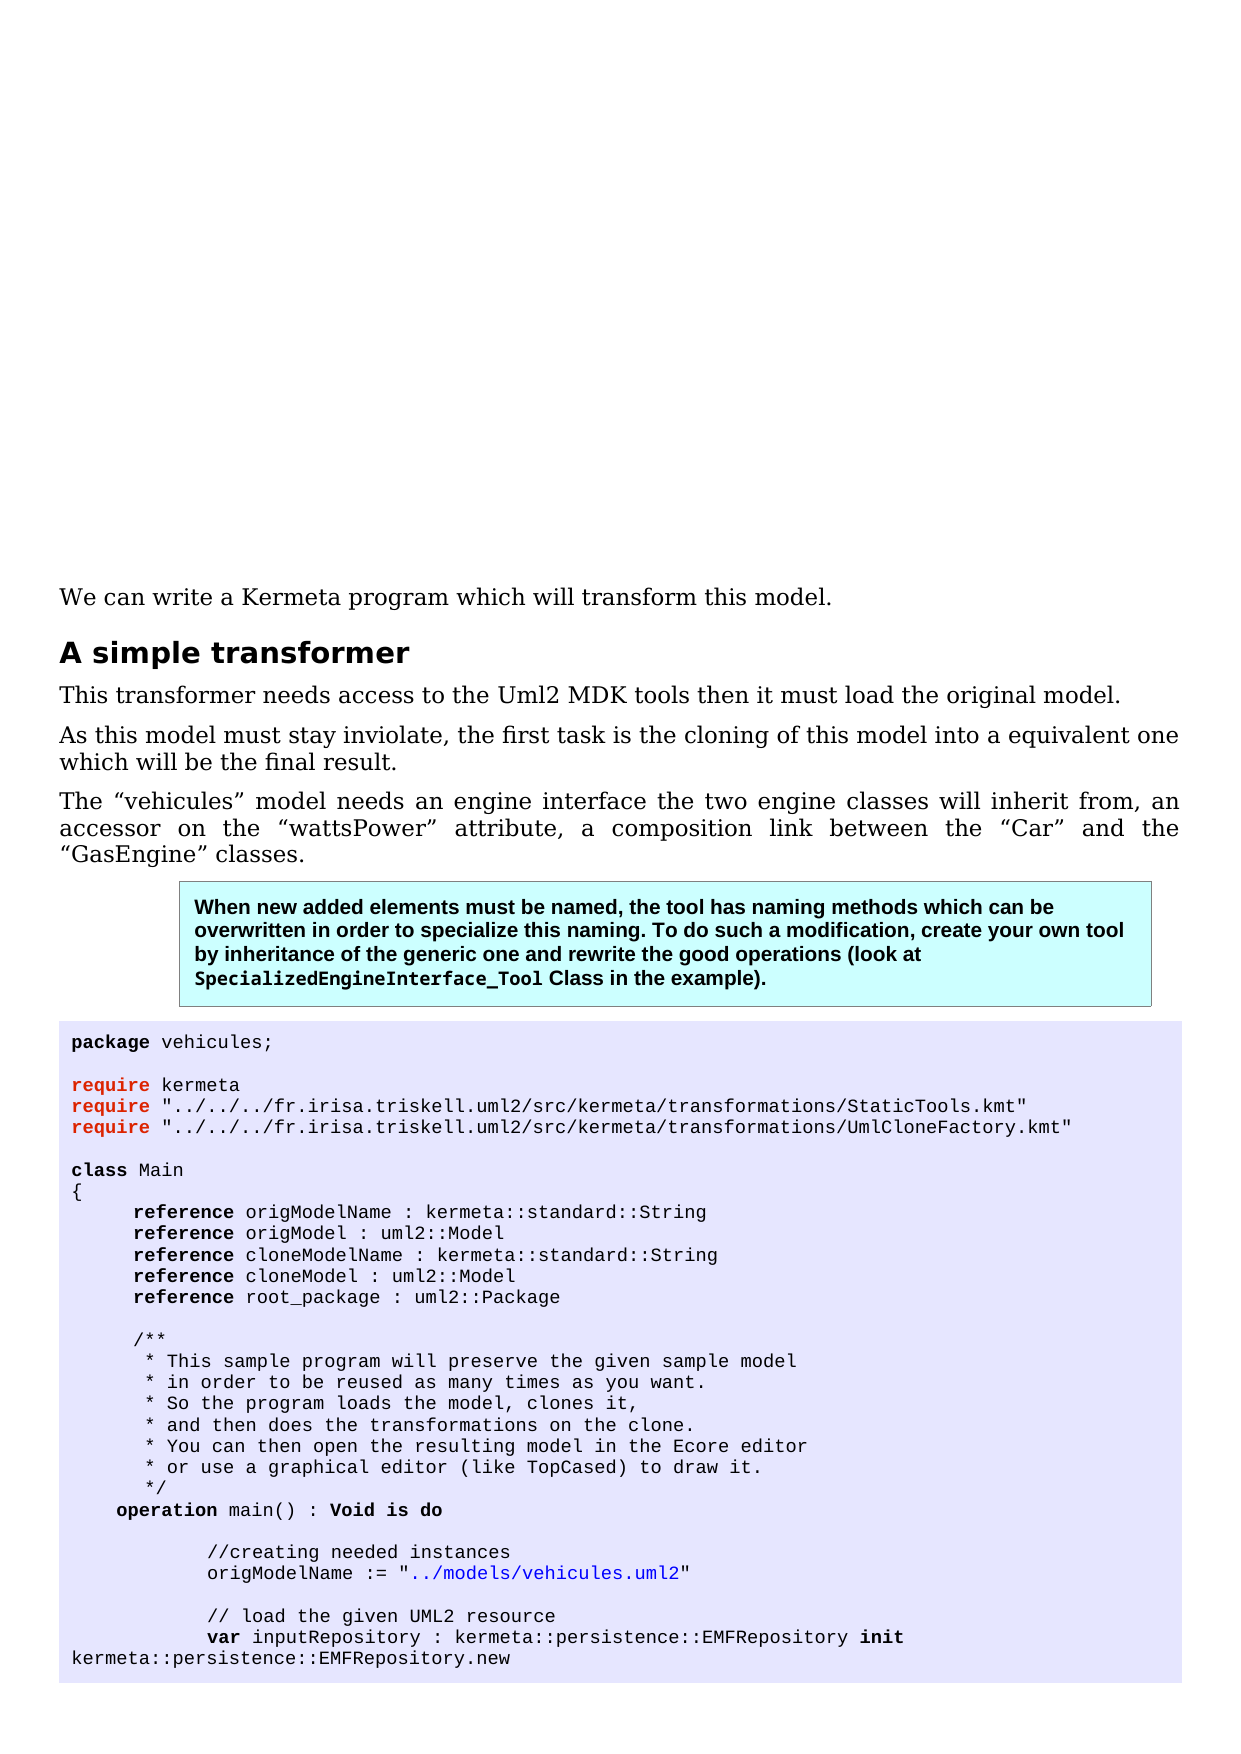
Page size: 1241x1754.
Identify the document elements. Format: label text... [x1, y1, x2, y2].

text * This sample program will preserve the given sample model [60, 1340, 1181, 1361]
text * You can then open the resulting model in the Ecore editor [60, 1425, 1181, 1446]
text reference root_package : uml2::Package [60, 1276, 1181, 1297]
text As this model must stay inviolate, the first task is the cloning of this model into a equivalent one which will be the final result. [59, 722, 1181, 775]
text reference cloneModelName : kermeta::standard::String [60, 1234, 1181, 1255]
text * or use a graphical editor (like TopCased) to draw it. [60, 1446, 1181, 1467]
subtitle A simple transformer [59, 636, 1181, 670]
text origModelName := "../models/vehicules.uml2" [60, 1552, 1181, 1574]
text */ [60, 1467, 1181, 1489]
text reference origModelName : kermeta::standard::String [60, 1191, 1181, 1212]
text { [60, 1170, 1181, 1191]
text The “vehicules” model needs an engine interface the two engine classes will inherit from, an accessor on the “wattsPower” attribute, a composition link between the “Car” and the “GasEngine” classes. [59, 788, 1181, 868]
text * and then does the transformations on the clone. [60, 1404, 1181, 1425]
text We can write a Kermeta program which will transform this model. [59, 59, 1181, 611]
text * in order to be reused as many times as you want. [60, 1361, 1181, 1382]
text /** [60, 1319, 1181, 1340]
text //creating needed instances [60, 1531, 1181, 1552]
text package vehicules; [60, 1022, 1181, 1042]
text var inputRepository : kermeta::persistence::EMFRepository init kermeta::persistence::EMFRepository.new [60, 1616, 1181, 1682]
text This transformer needs access to the Uml2 MDK tools then it must load the original model. [59, 683, 1181, 709]
text When new added elements must be named, the tool has naming methods which can be overwritten in order to specialize this naming. To do such a modification, create your own tool by inheritance of the generic one and rewrite the good operations (look at SpecializedEngineInterface_Tool Class in the example). [180, 882, 1151, 1006]
text * So the program loads the model, clones it, [60, 1382, 1181, 1404]
text // load the given UML2 resource [60, 1595, 1181, 1616]
text require kermeta [60, 1064, 1181, 1085]
text operation main() : Void is do [60, 1489, 1181, 1510]
text reference origModel : uml2::Model [60, 1212, 1181, 1234]
text require "../../../fr.irisa.triskell.uml2/src/kermeta/transformations/StaticTools.kmt" [60, 1085, 1181, 1106]
text reference cloneModel : uml2::Model [60, 1255, 1181, 1276]
text require "../../../fr.irisa.triskell.uml2/src/kermeta/transformations/UmlCloneFactory.kmt" [60, 1106, 1181, 1127]
text class Main [60, 1149, 1181, 1170]
